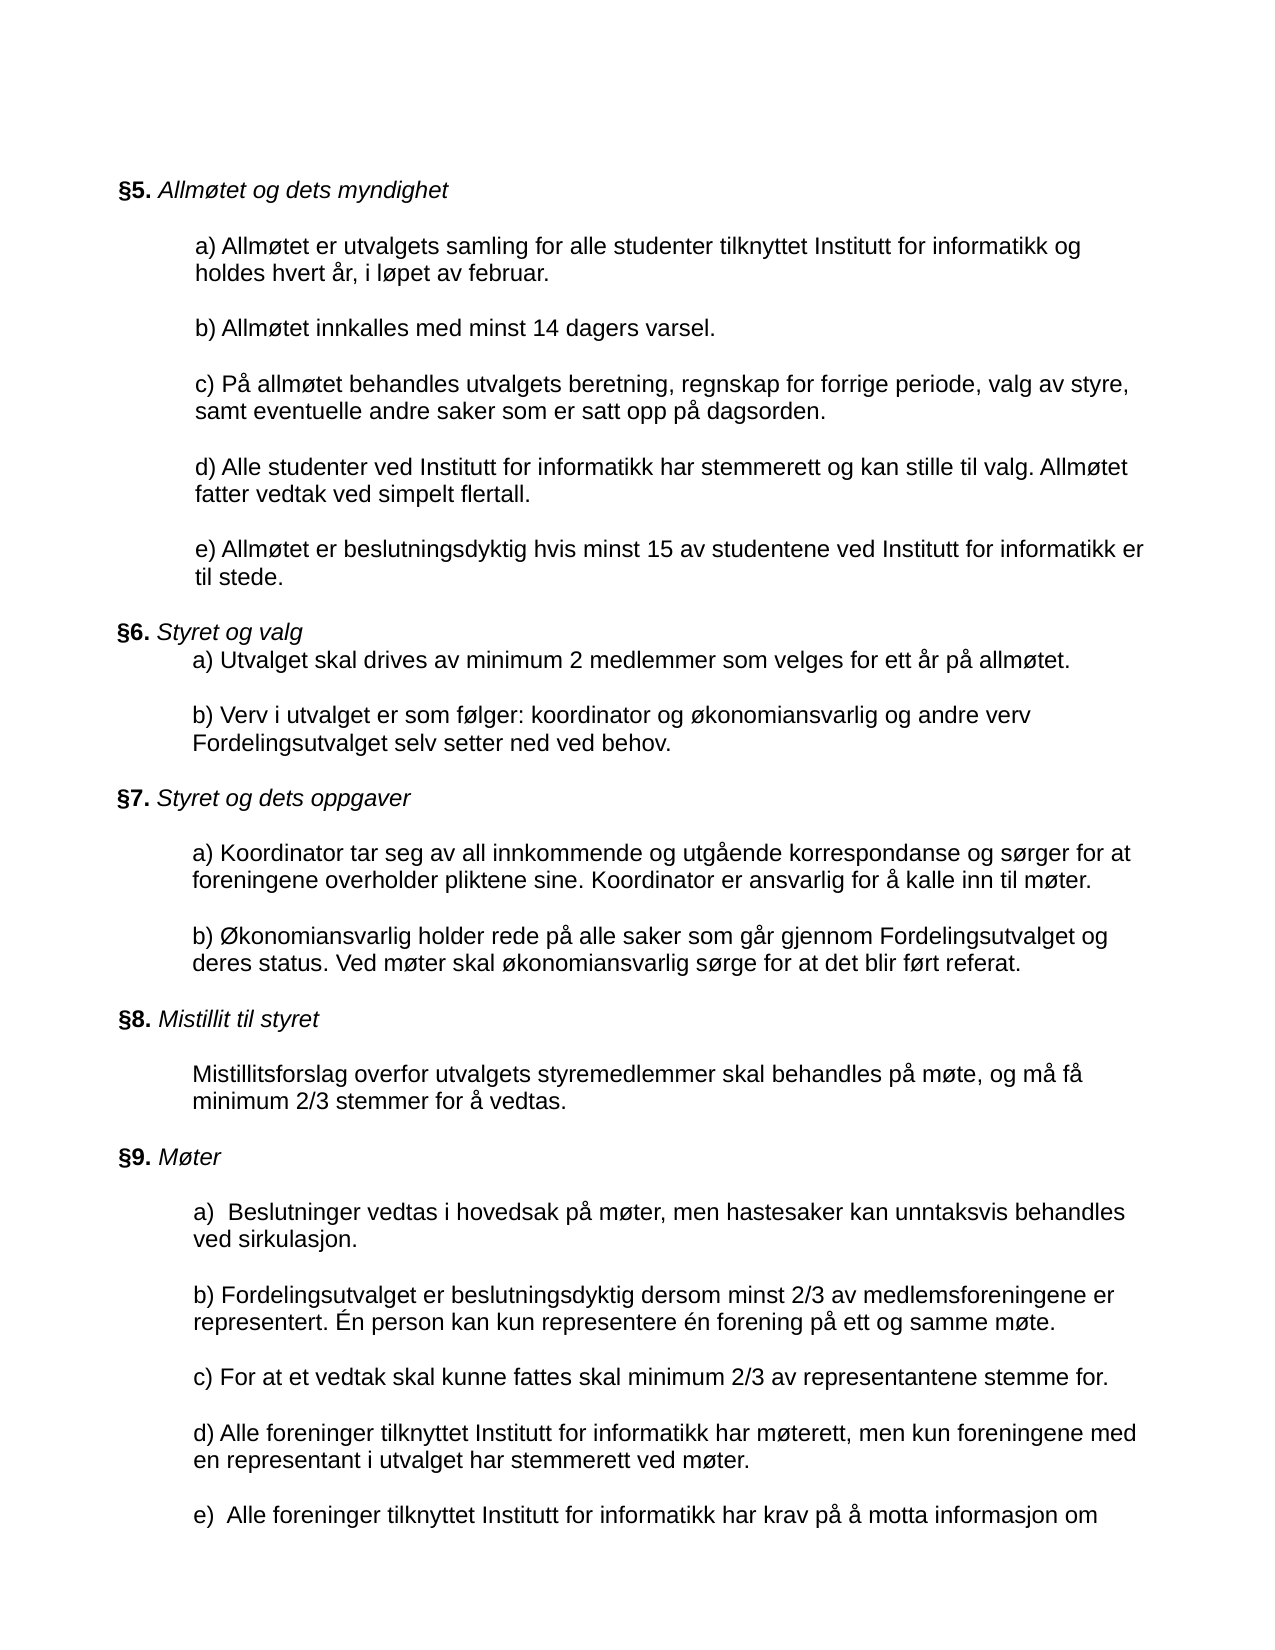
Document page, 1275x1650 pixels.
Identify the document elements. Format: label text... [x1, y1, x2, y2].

list a) Allmøtet er utvalgets samling for alle studenter tilknyttet Institutt for informatikk og holdes hvert år, i løpet av februar. [195, 232, 1157, 314]
list d) Alle foreninger tilknyttet Institutt for informatikk har møterett, men kun foreningene med en representant i utvalget har stemmerett ved møter. [193, 1418, 1157, 1474]
text a) Utvalget skal drives av minimum 2 medlemmer som velges for ett år på allmøtet. [117, 646, 1157, 673]
list d) Alle studenter ved Institutt for informatikk har stemmerett og kan stille til valg. Allmøtet fatter vedtak ved simpelt flertall. [195, 452, 1157, 508]
text b) Verv i utvalget er som følger: koordinator og økonomiansvarlig og andre verv Fordelingsutvalget selv setter ned ved behov. [117, 701, 1157, 756]
text §5. Allmøtet og dets myndighet [118, 176, 1157, 204]
list §9. Møter [118, 1142, 1157, 1170]
list c) For at et vedtak skal kunne fattes skal minimum 2/3 av representantene stemme for. [193, 1363, 1157, 1391]
list b) Allmøtet innkalles med minst 14 dagers varsel. [195, 314, 1157, 342]
text e) Allmøtet er beslutningsdyktig hvis minst 15 av studentene ved Institutt for informatikk er til stede. [195, 535, 1157, 590]
list c) På allmøtet behandles utvalgets beretning, regnskap for forrige periode, valg av styre, samt eventuelle andre saker som er satt opp på dagsorden. [195, 369, 1157, 425]
text §6. Styret og valg [117, 618, 1157, 646]
text §8. Mistillit til styret [118, 1004, 1157, 1032]
list b) Fordelingsutvalget er beslutningsdyktig dersom minst 2/3 av medlemsforeningene er representert. Én person kan kun representere én forening på ett og samme møte. [193, 1281, 1157, 1336]
text b) Økonomiansvarlig holder rede på alle saker som går gjennom Fordelingsutvalget og deres status. Ved møter skal økonomiansvarlig sørge for at det blir ført referat. [117, 922, 1157, 977]
text Mistillitsforslag overfor utvalgets styremedlemmer skal behandles på møte, og må få minimum 2/3 stemmer for å vedtas. [118, 1060, 1157, 1115]
text §7. Styret og dets oppgaver [117, 784, 1157, 811]
list a) Beslutninger vedtas i hovedsak på møter, men hastesaker kan unntaksvis behandles ved sirkulasjon. [193, 1198, 1157, 1253]
text a) Koordinator tar seg av all innkommende og utgående korrespondanse og sørger for at foreningene overholder pliktene sine. Koordinator er ansvarlig for å kalle inn til møter. [117, 839, 1157, 894]
text e) Alle foreninger tilknyttet Institutt for informatikk har krav på å motta informasjon om [193, 1501, 1157, 1529]
